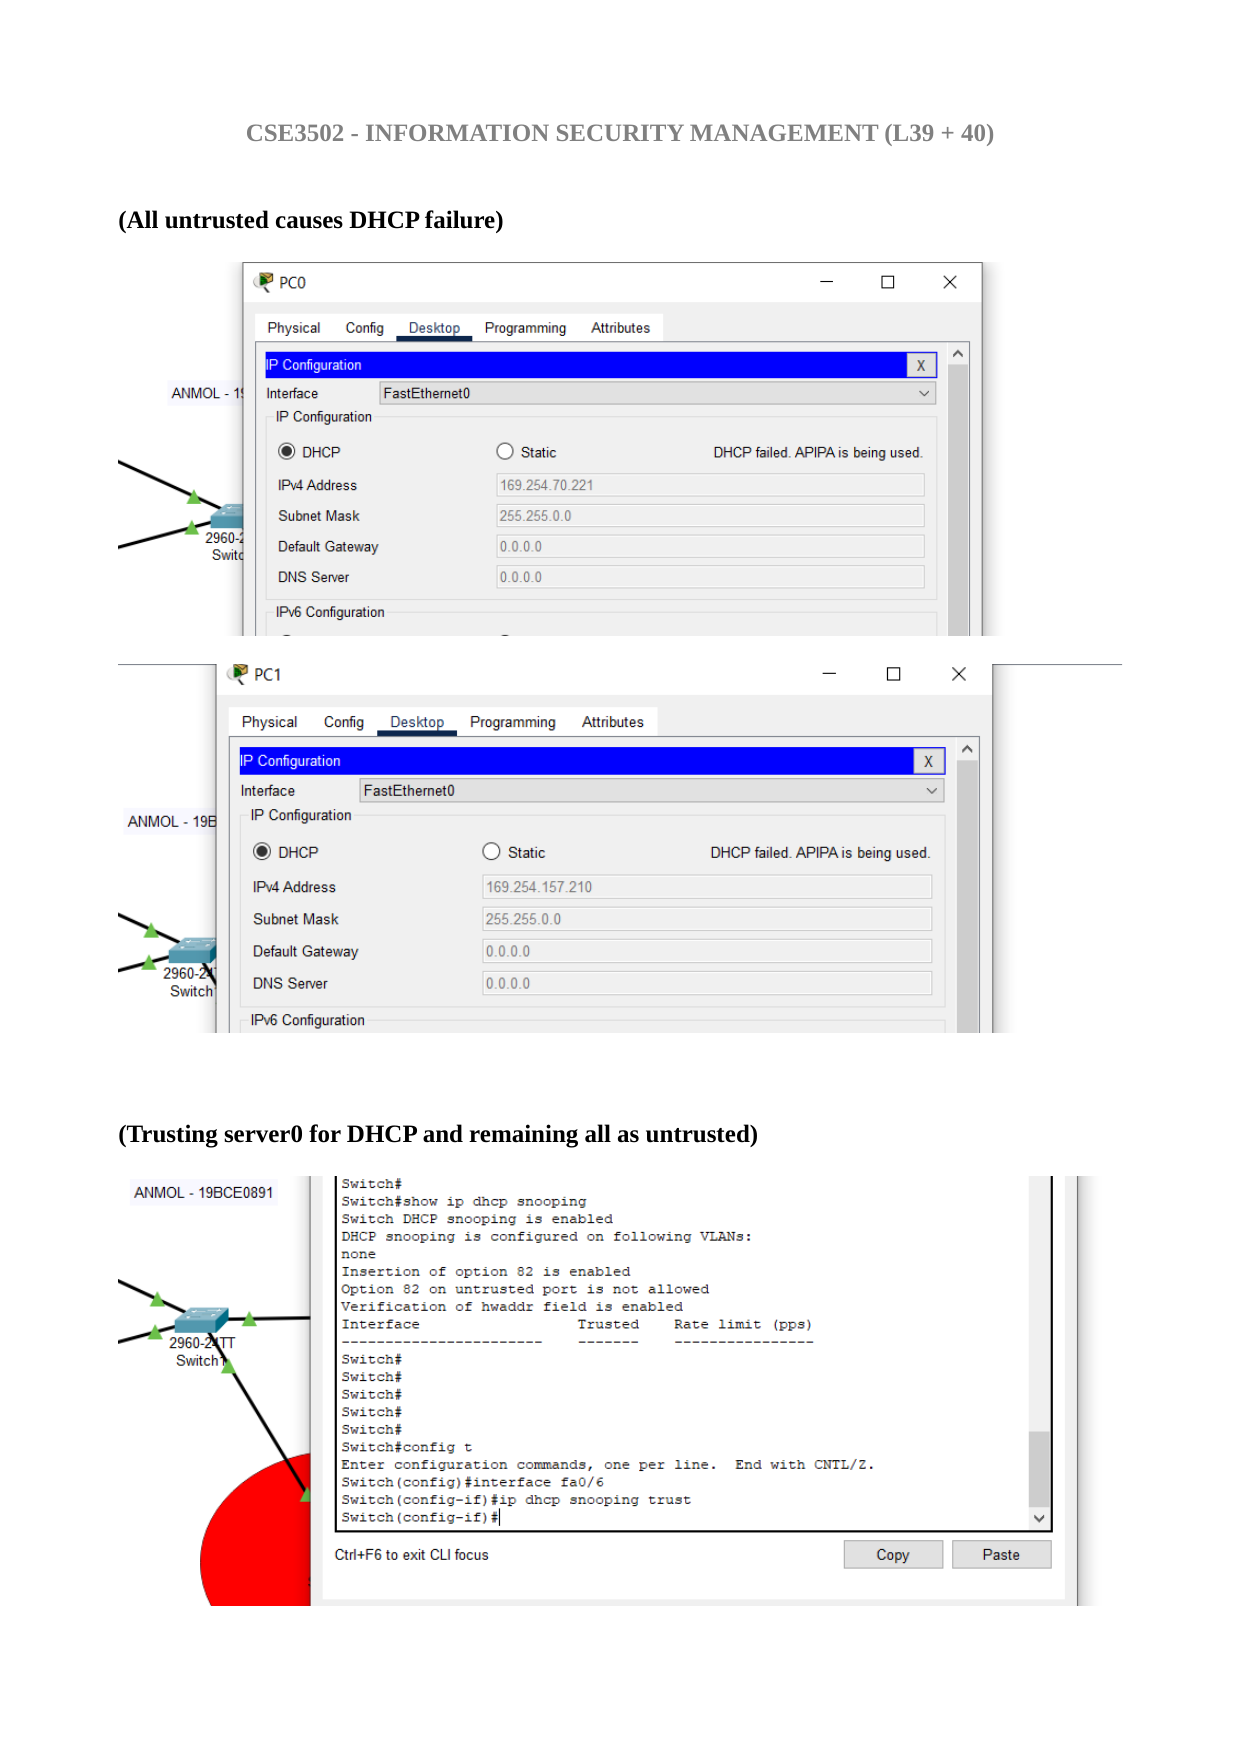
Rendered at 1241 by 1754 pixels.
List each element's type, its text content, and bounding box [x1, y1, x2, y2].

picture [118, 1176, 1123, 1606]
picture [118, 262, 1123, 636]
picture [118, 664, 1123, 1033]
text (Trusting server0 for DHCP and remaining all as untrusted) [118, 1119, 1122, 1148]
text (All untrusted causes DHCP failure) [118, 205, 1122, 234]
